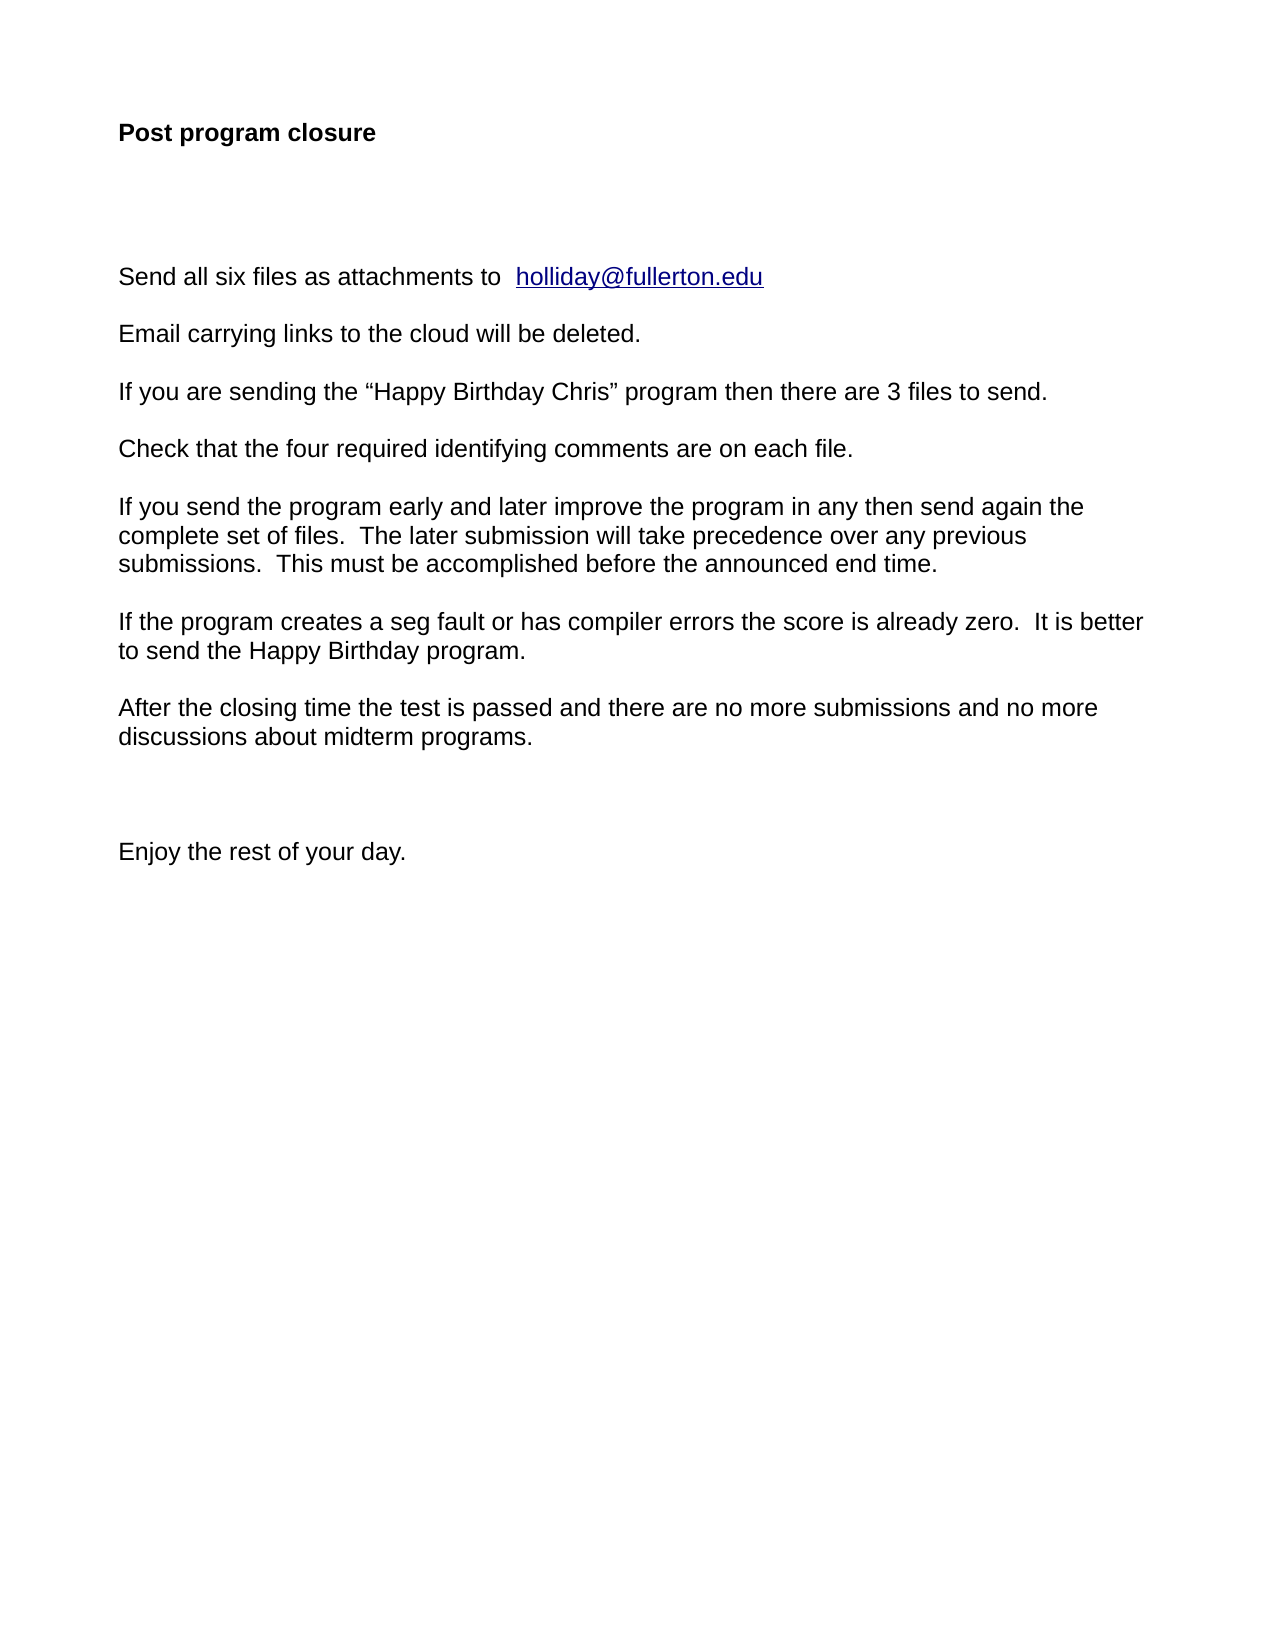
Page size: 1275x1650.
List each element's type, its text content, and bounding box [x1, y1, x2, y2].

text Send all six files as attachments to holliday@fullerton.edu [118, 262, 1157, 291]
text If you are sending the “Happy Birthday Chris” program then there are 3 files to send. [118, 377, 1157, 406]
text Post program closure [118, 118, 1157, 147]
text Check that the four required identifying comments are on each file. [118, 434, 1157, 463]
text If you send the program early and later improve the program in any then send again the complete set of files. The later submission will take precedence over any previous submissions. This must be accomplished before the announced end time. [118, 492, 1157, 578]
text After the closing time the test is passed and there are no more submissions and no more discussions about midterm programs. [118, 693, 1157, 751]
text If the program creates a seg fault or has compiler errors the score is already zero. It is better to send the Happy Birthday program. [118, 607, 1157, 664]
text Enjoy the rest of your day. [118, 837, 1157, 866]
text Email carrying links to the cloud will be deleted. [118, 319, 1157, 348]
